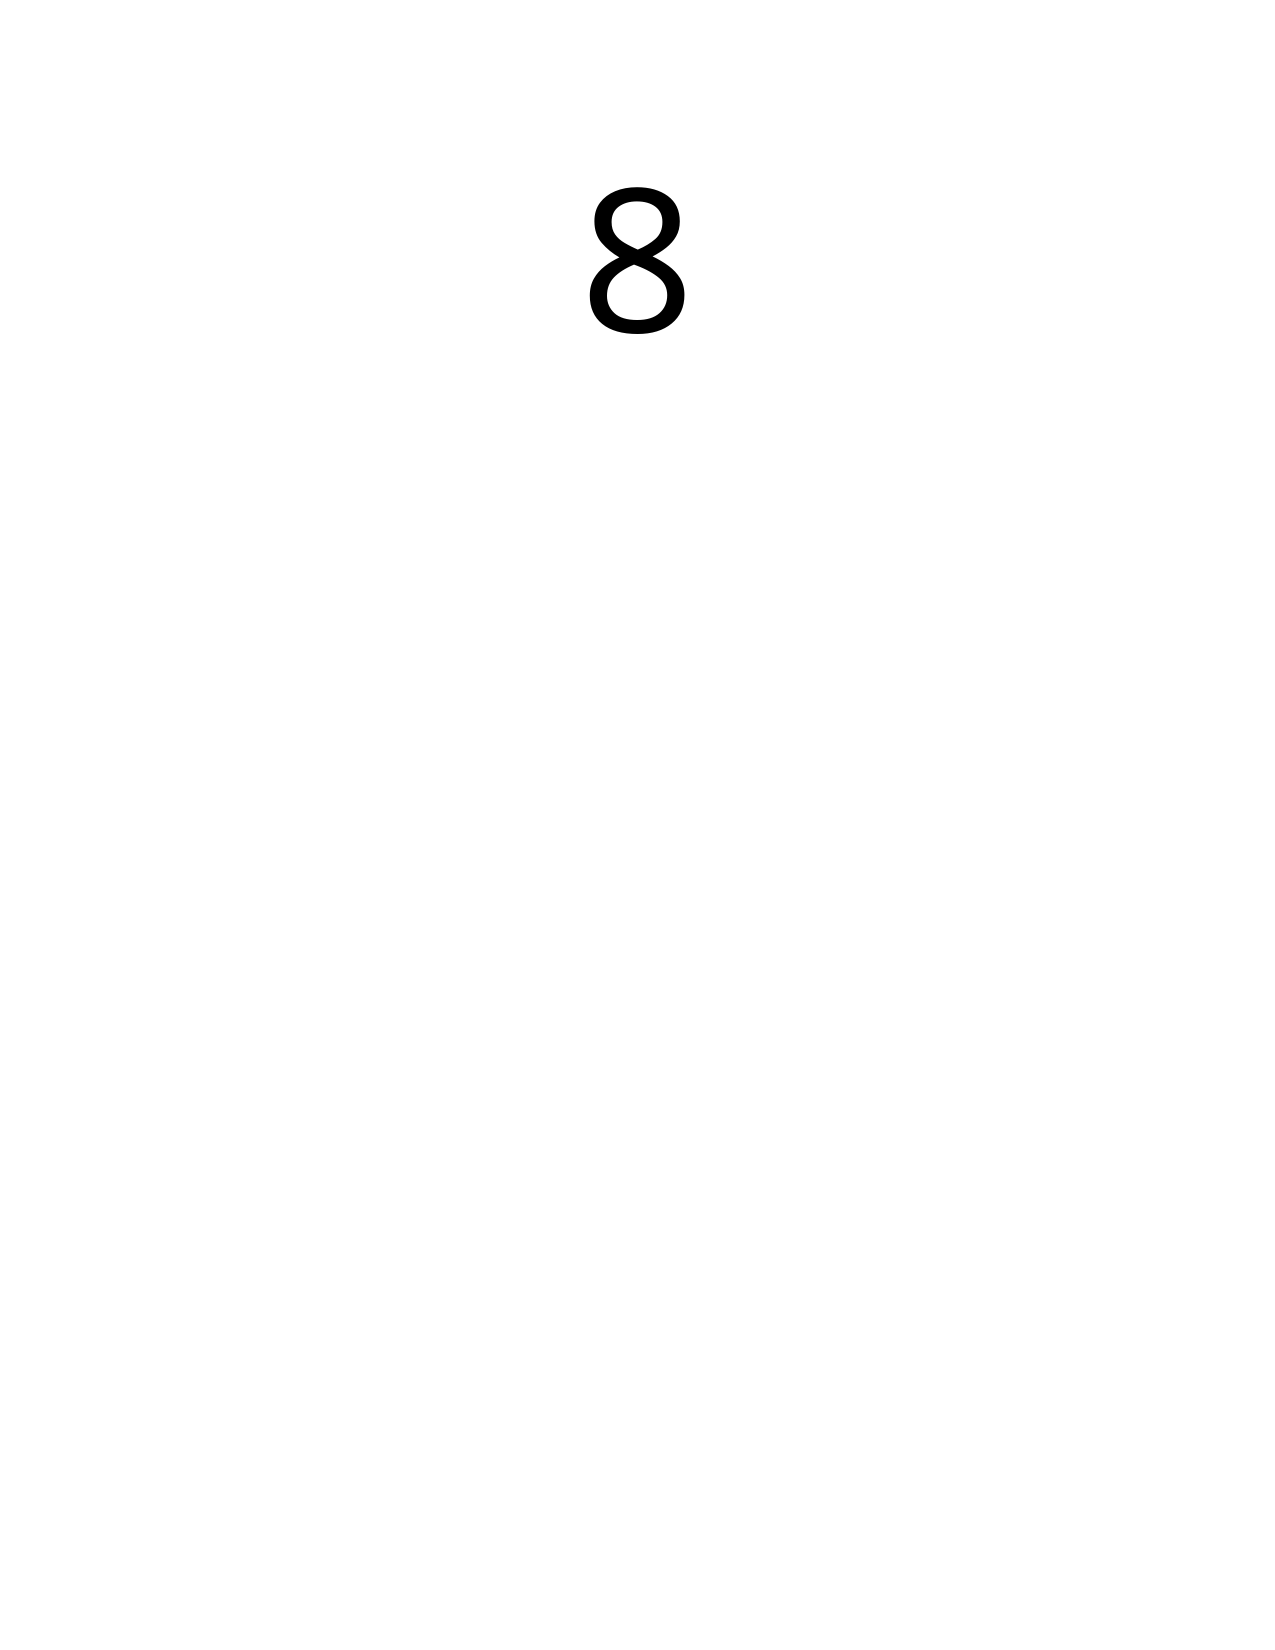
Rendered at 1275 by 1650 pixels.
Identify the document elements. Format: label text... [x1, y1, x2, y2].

text 8 [118, 118, 1157, 391]
